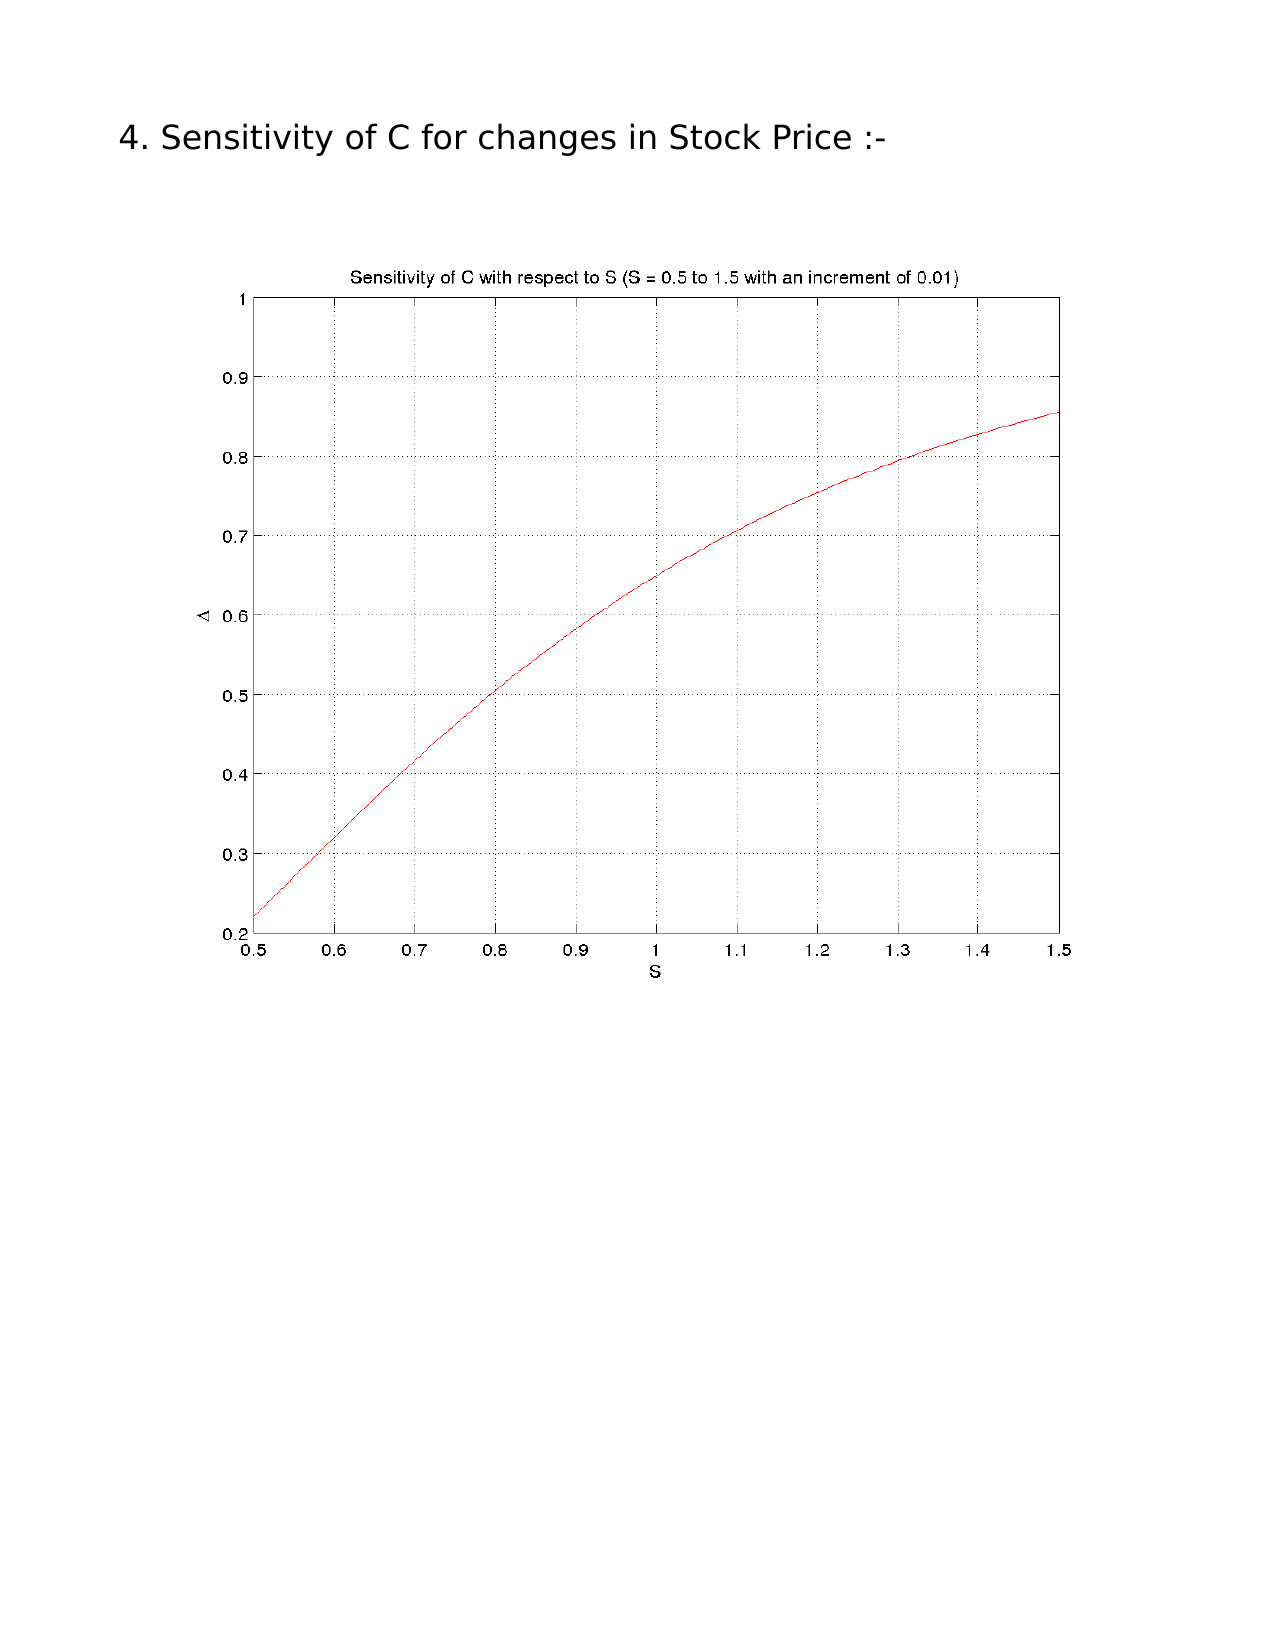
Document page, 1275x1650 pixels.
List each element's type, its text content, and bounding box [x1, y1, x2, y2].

text 4. Sensitivity of C for changes in Stock Price :- [118, 118, 1157, 157]
picture [118, 238, 1157, 1018]
